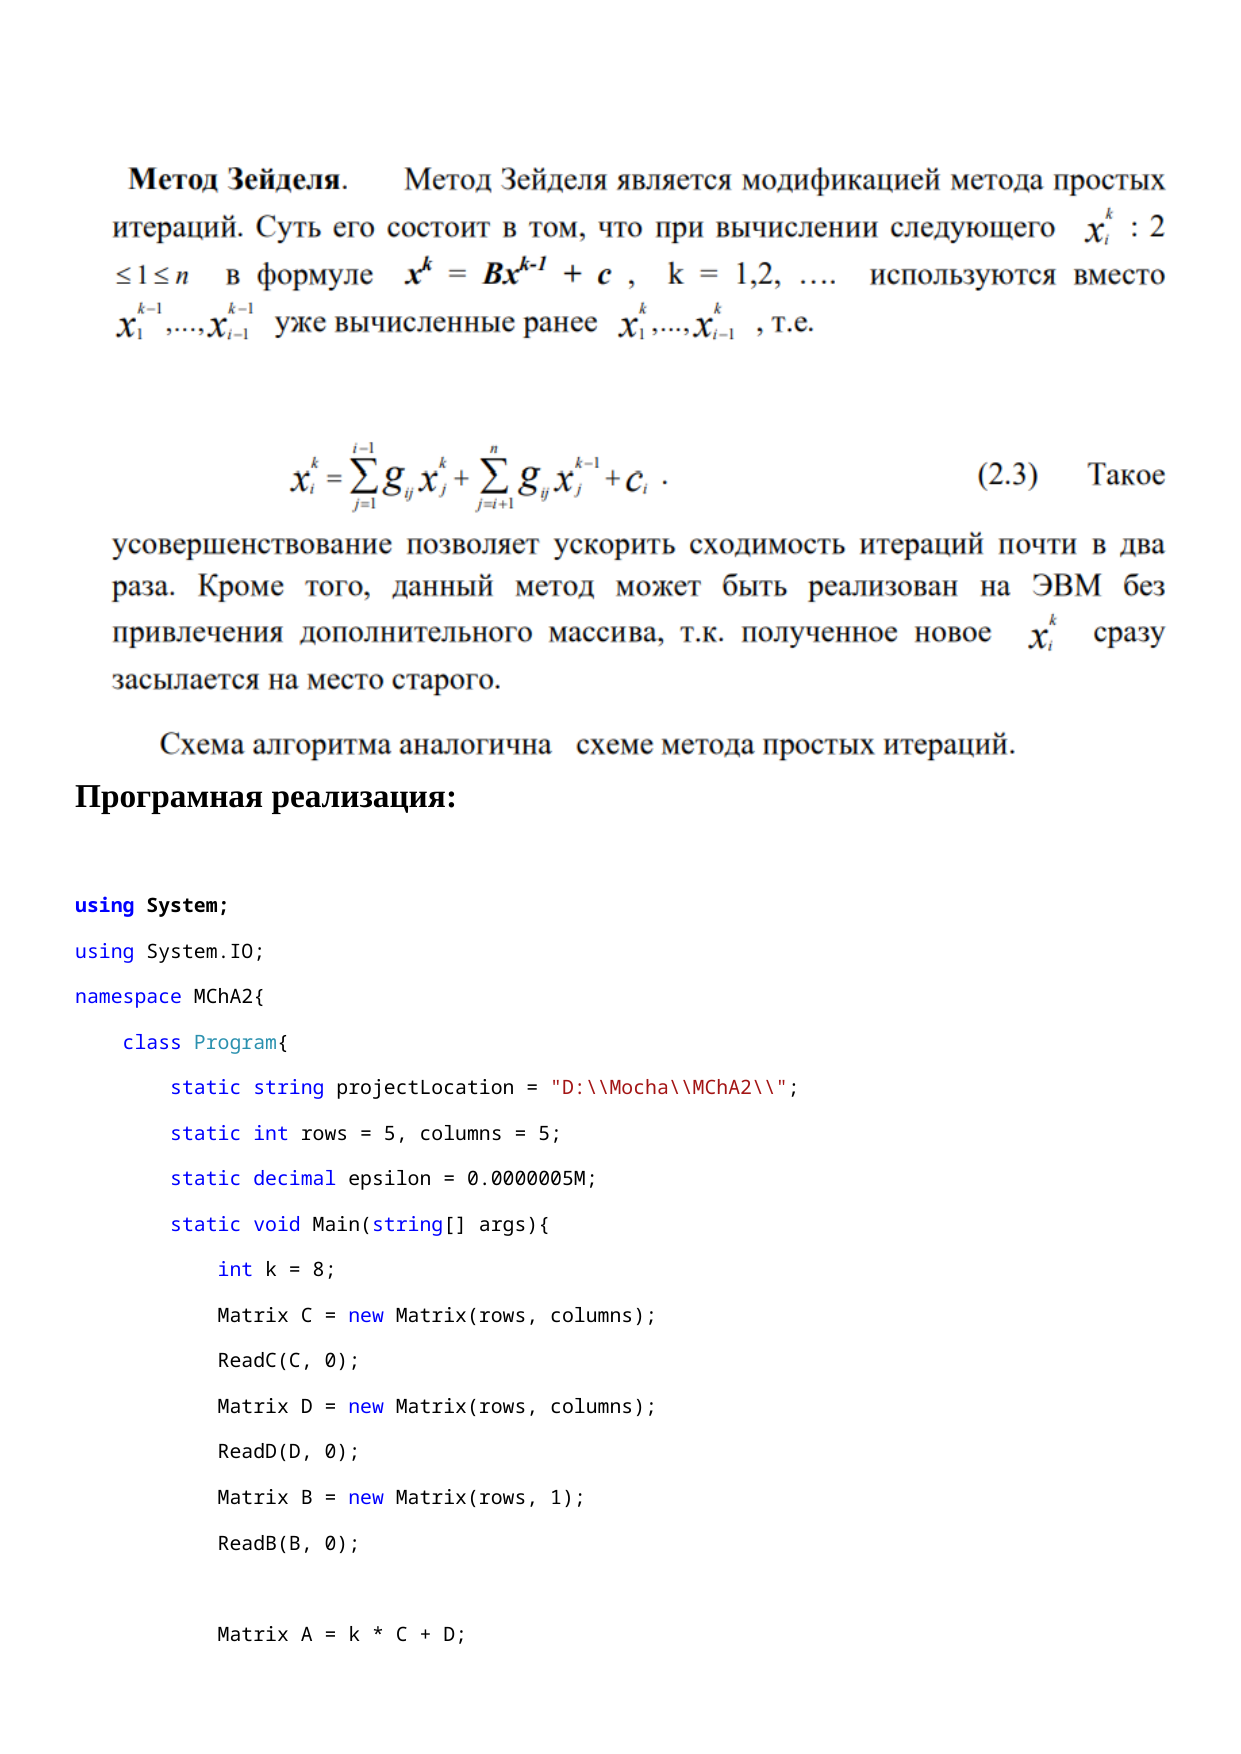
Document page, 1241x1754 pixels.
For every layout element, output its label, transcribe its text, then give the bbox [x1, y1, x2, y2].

text using System; [75, 892, 1165, 918]
text int k = 8; [75, 1256, 1165, 1283]
text static decimal epsilon = 0.0000005M; [75, 1165, 1165, 1192]
text Matrix D = new Matrix(rows, columns); [75, 1392, 1165, 1419]
text class Program{ [75, 1028, 1165, 1055]
text static void Main(string[] args){ [75, 1210, 1165, 1237]
text ReadC(C, 0); [75, 1347, 1165, 1374]
text Matrix A = k * C + D; [75, 1620, 1165, 1647]
text static string projectLocation = "D:\\Mocha\\MChA2\\"; [75, 1074, 1165, 1101]
text static int rows = 5, columns = 5; [75, 1119, 1165, 1146]
text Програмная реализация: [75, 159, 1165, 815]
text Matrix C = new Matrix(rows, columns); [75, 1301, 1165, 1328]
text Matrix B = new Matrix(rows, 1); [75, 1483, 1165, 1510]
text ReadB(B, 0); [75, 1529, 1165, 1556]
picture [86, 159, 1177, 774]
text using System.IO; [75, 937, 1165, 964]
text namespace MChA2{ [75, 983, 1165, 1009]
text ReadD(D, 0); [75, 1438, 1165, 1465]
